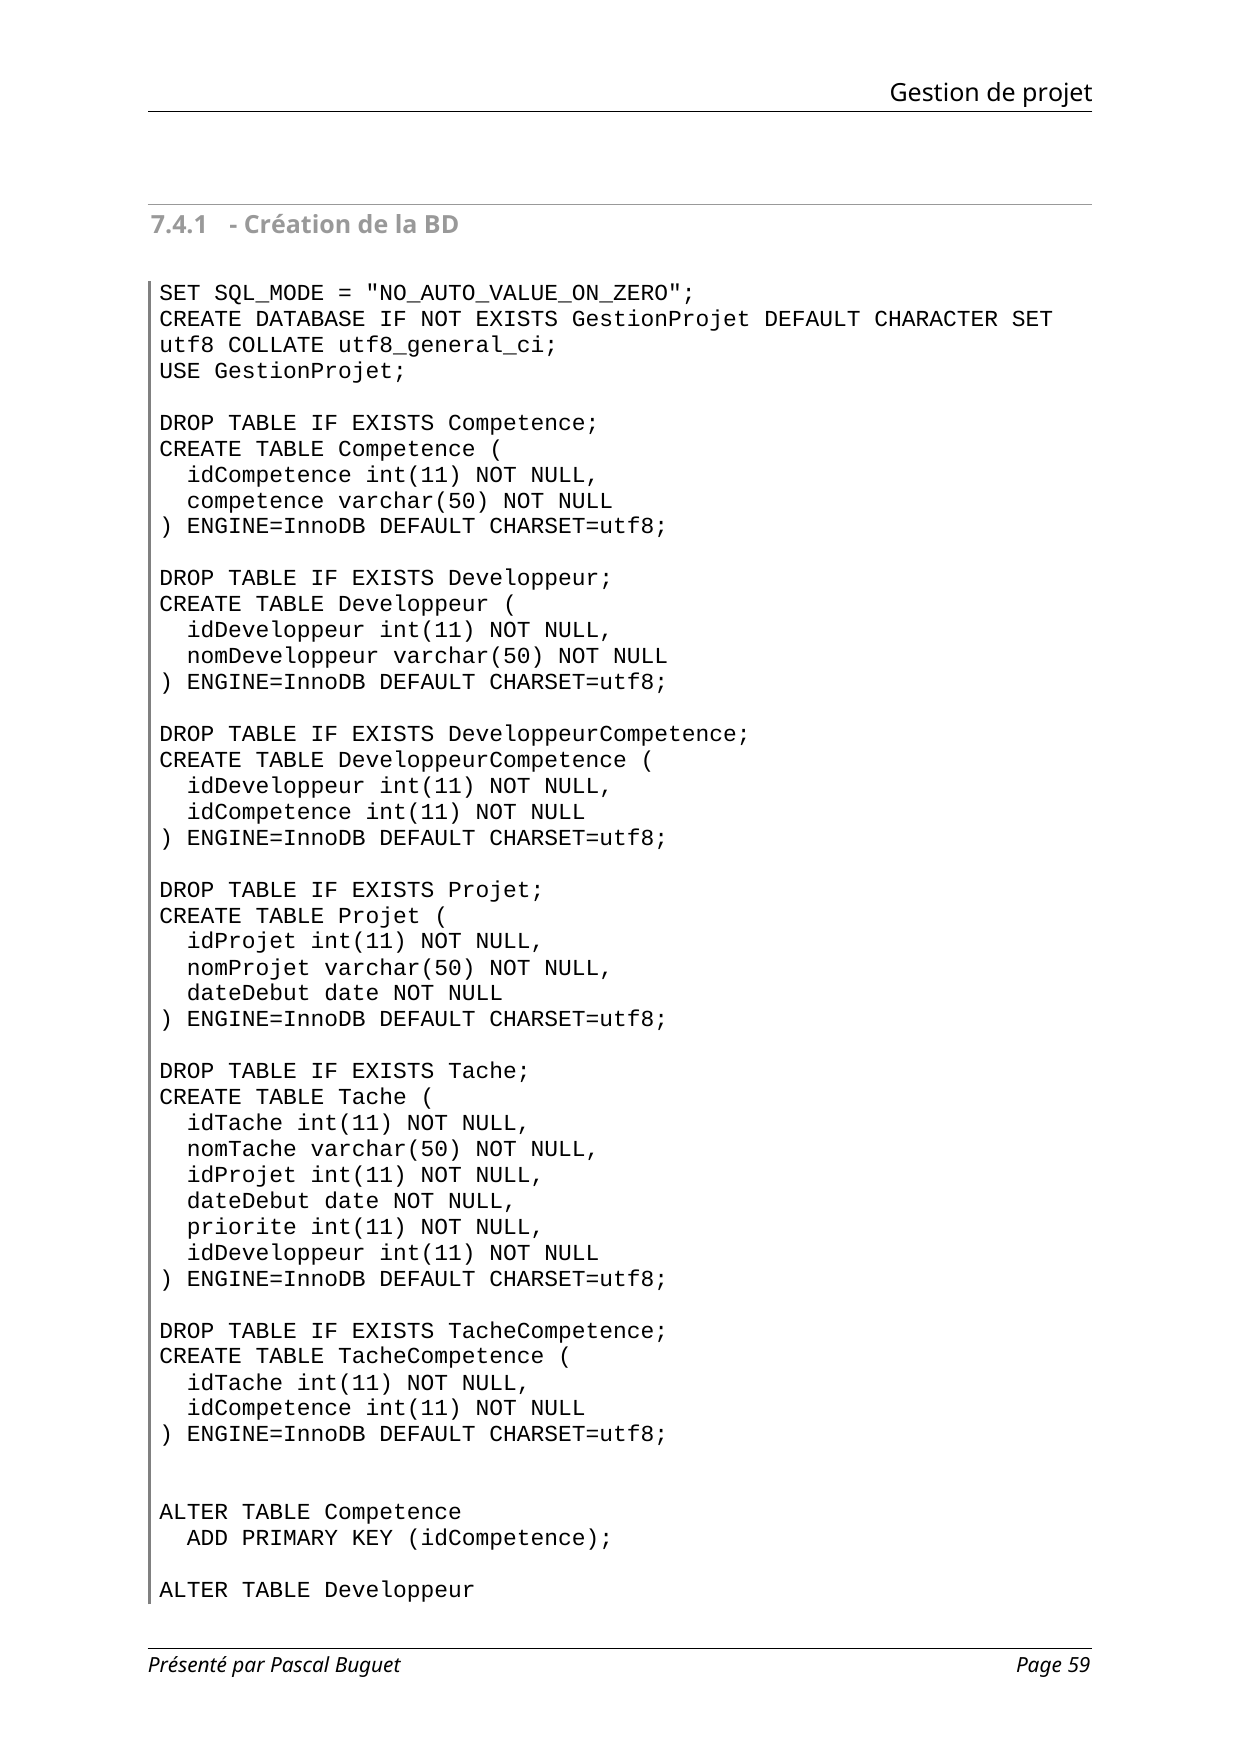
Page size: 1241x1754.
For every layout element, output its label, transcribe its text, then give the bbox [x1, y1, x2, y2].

text idTache int(11) NOT NULL, [151, 1111, 1092, 1137]
text DROP TABLE IF EXISTS Developpeur; [151, 567, 1092, 593]
text ) ENGINE=InnoDB DEFAULT CHARSET=utf8; [151, 1267, 1092, 1293]
text CREATE TABLE DeveloppeurCompetence ( [151, 748, 1092, 774]
text idCompetence int(11) NOT NULL [151, 1397, 1092, 1423]
text idProjet int(11) NOT NULL, [151, 1163, 1092, 1189]
text DROP TABLE IF EXISTS TacheCompetence; [151, 1319, 1092, 1345]
text ) ENGINE=InnoDB DEFAULT CHARSET=utf8; [151, 1008, 1092, 1034]
text CREATE TABLE Projet ( [151, 904, 1092, 930]
text ) ENGINE=InnoDB DEFAULT CHARSET=utf8; [151, 515, 1092, 541]
text idTache int(11) NOT NULL, [151, 1371, 1092, 1397]
text ALTER TABLE Developpeur [151, 1578, 1092, 1604]
text ) ENGINE=InnoDB DEFAULT CHARSET=utf8; [151, 826, 1092, 852]
text idCompetence int(11) NOT NULL, [151, 463, 1092, 489]
text CREATE TABLE Competence ( [151, 437, 1092, 463]
text dateDebut date NOT NULL, [151, 1189, 1092, 1215]
text ) ENGINE=InnoDB DEFAULT CHARSET=utf8; [151, 671, 1092, 696]
text CREATE TABLE Tache ( [151, 1086, 1092, 1111]
text competence varchar(50) NOT NULL [151, 489, 1092, 515]
text CREATE TABLE Developpeur ( [151, 593, 1092, 619]
text idProjet int(11) NOT NULL, [151, 930, 1092, 956]
text DROP TABLE IF EXISTS Competence; [151, 411, 1092, 437]
text idCompetence int(11) NOT NULL [151, 800, 1092, 826]
text dateDebut date NOT NULL [151, 982, 1092, 1008]
text nomTache varchar(50) NOT NULL, [151, 1137, 1092, 1163]
text nomProjet varchar(50) NOT NULL, [151, 956, 1092, 982]
text DROP TABLE IF EXISTS Tache; [151, 1059, 1092, 1086]
text USE GestionProjet; [151, 359, 1092, 385]
text ) ENGINE=InnoDB DEFAULT CHARSET=utf8; [151, 1423, 1092, 1449]
text SET SQL_MODE = "NO_AUTO_VALUE_ON_ZERO"; [151, 281, 1092, 307]
text DROP TABLE IF EXISTS DeveloppeurCompetence; [151, 722, 1092, 748]
text CREATE TABLE TacheCompetence ( [151, 1345, 1092, 1371]
text ADD PRIMARY KEY (idCompetence); [151, 1526, 1092, 1552]
text idDeveloppeur int(11) NOT NULL [151, 1241, 1092, 1267]
text idDeveloppeur int(11) NOT NULL, [151, 619, 1092, 644]
text nomDeveloppeur varchar(50) NOT NULL [151, 644, 1092, 671]
text priorite int(11) NOT NULL, [151, 1215, 1092, 1241]
text DROP TABLE IF EXISTS Projet; [151, 878, 1092, 904]
text ALTER TABLE Competence [151, 1501, 1092, 1526]
subtitle - Création de la BD [148, 205, 1092, 244]
text CREATE DATABASE IF NOT EXISTS GestionProjet DEFAULT CHARACTER SET utf8 COLLATE utf8_general_ci; [151, 307, 1092, 359]
text idDeveloppeur int(11) NOT NULL, [151, 774, 1092, 800]
